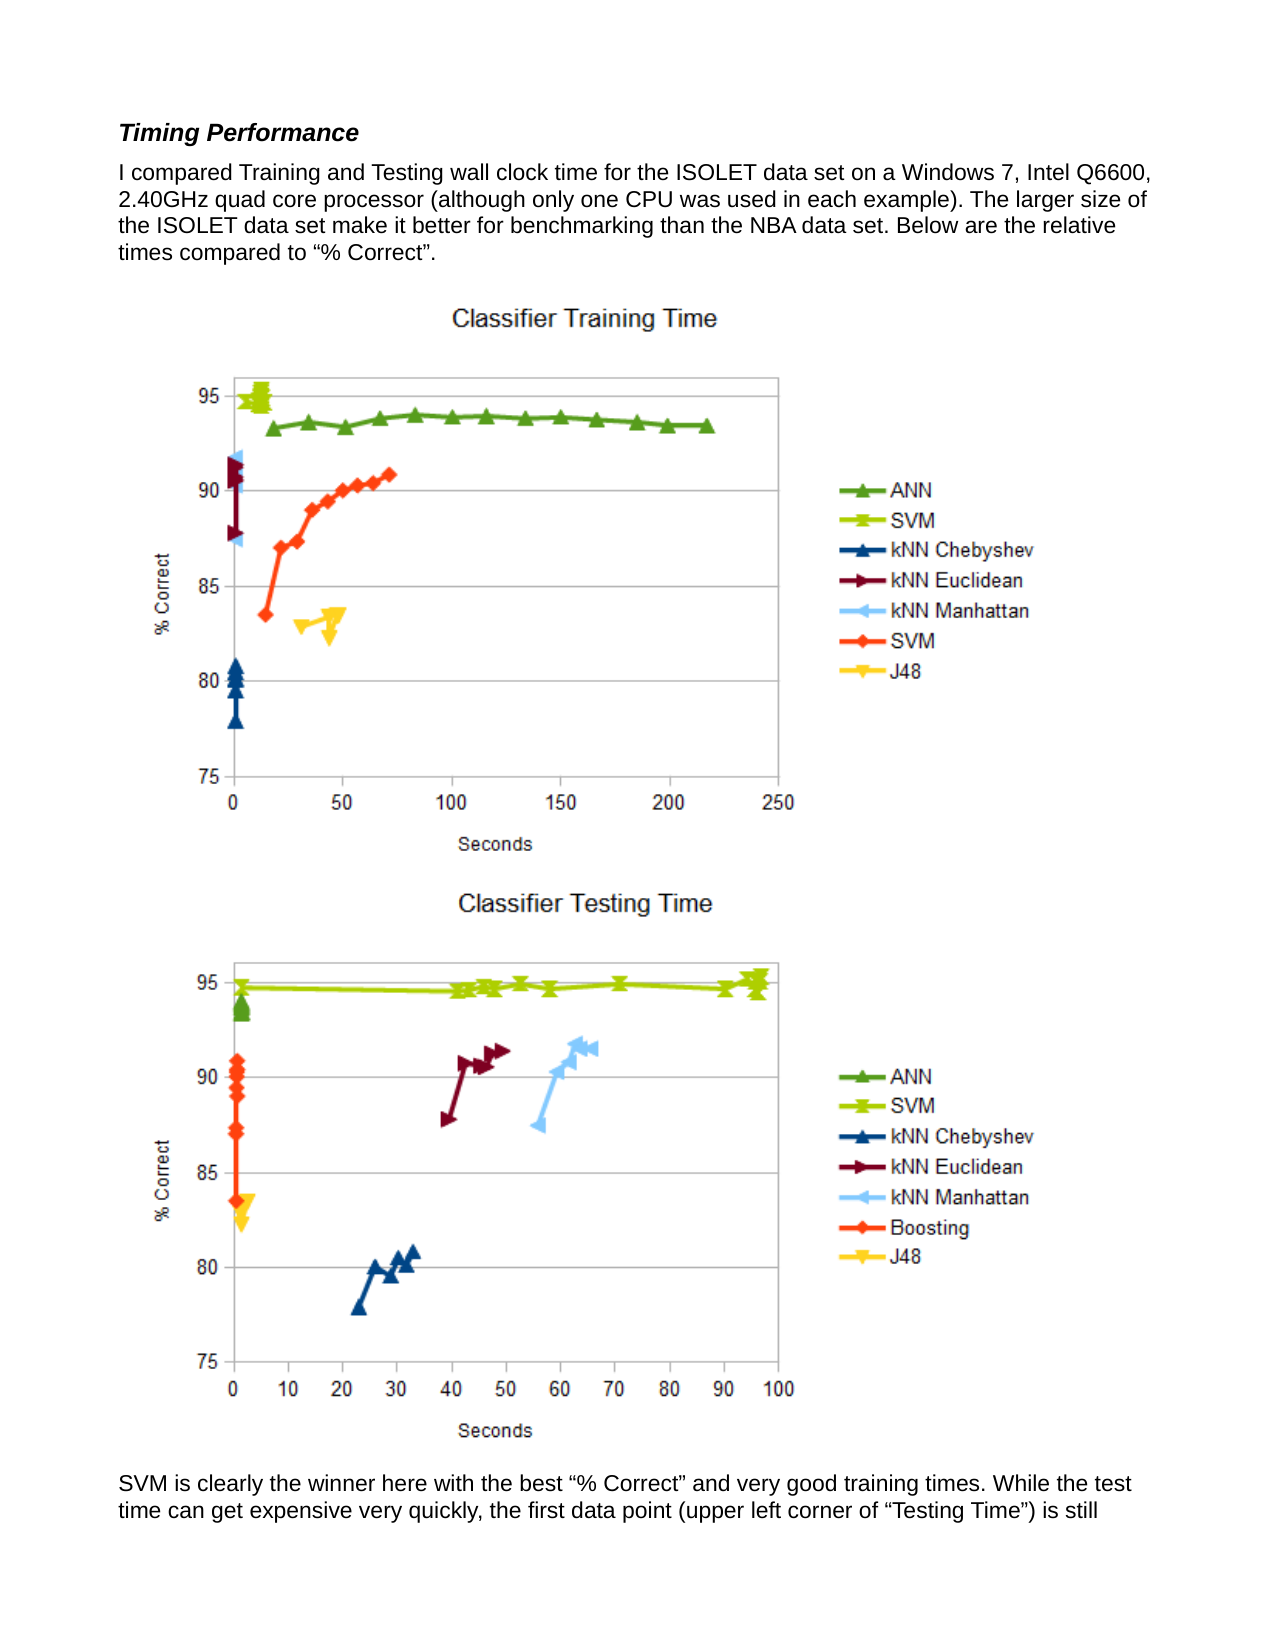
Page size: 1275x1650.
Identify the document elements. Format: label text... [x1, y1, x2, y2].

picture [118, 277, 1053, 1471]
text I compared Training and Testing wall clock time for the ISOLET data set on a Windows 7, Intel Q6600, 2.40GHz quad core processor (although only one CPU was used in each example). The larger size of the ISOLET data set make it better for benchmarking than the NBA data set. Below are the relative times compared to “% Correct”. [118, 159, 1157, 265]
subtitle Timing Performance [118, 118, 1157, 147]
text SVM is clearly the winner here with the best “% Correct” and very good training times. While the test time can get expensive very quickly, the first data point (upper left corner of “Testing Time”) is still [118, 277, 1157, 1523]
